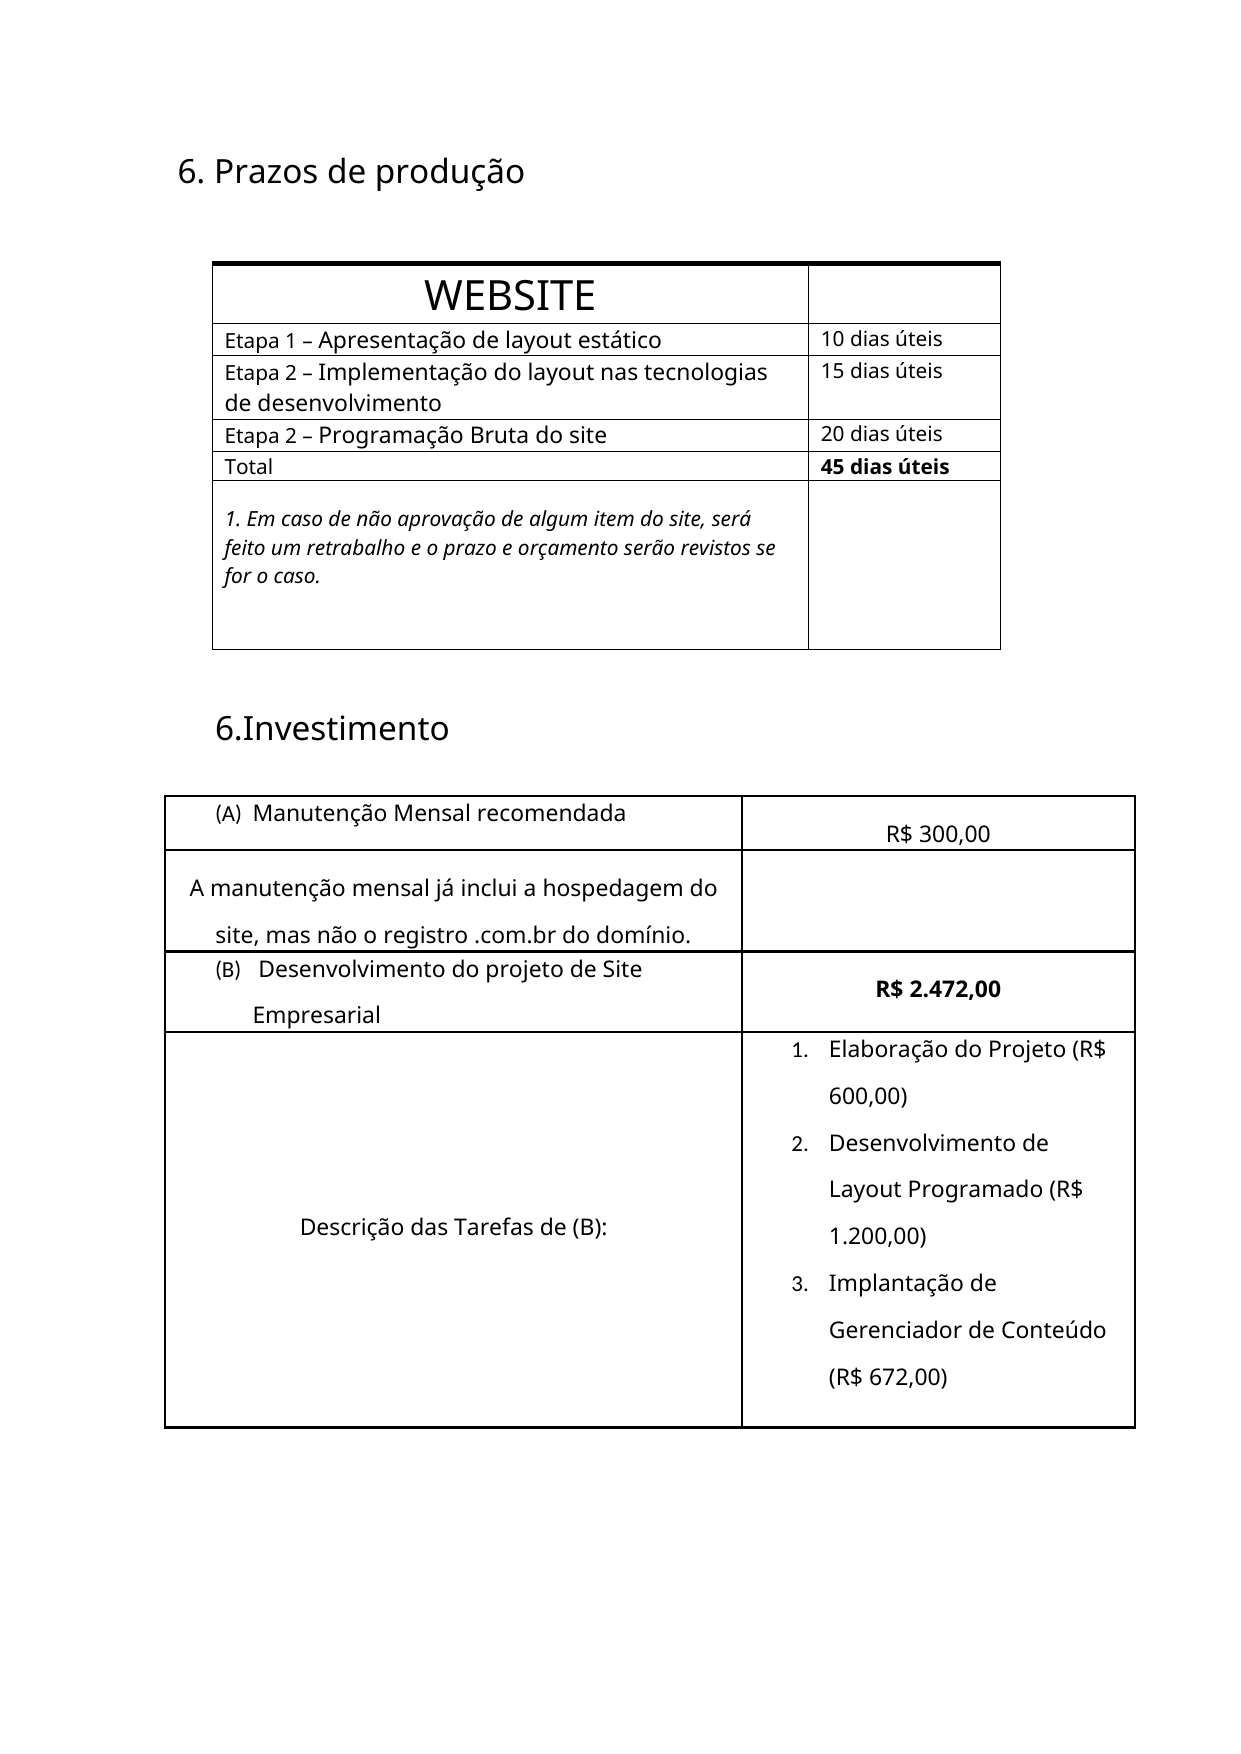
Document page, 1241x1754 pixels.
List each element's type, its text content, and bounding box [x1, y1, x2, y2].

table_cell 20 dias úteis [809, 420, 1000, 451]
table_cell [809, 481, 1000, 649]
table_cell 1. Em caso de não aprovação de algum item do site, será feito um retrabalho e o prazo e orçamento serão revistos se for o caso. [213, 481, 808, 649]
table_cell Elaboração do Projeto (R$ 600,00) Desenvolvimento de Layout Programado (R$ 1.200,00) Implantação de Gerenciador de Conteúdo (R$ 672,00) [743, 1033, 1134, 1426]
table_cell Etapa 2 – Programação Bruta do site [213, 420, 808, 451]
table_cell Etapa 2 – Implementação do layout nas tecnologias de desenvolvimento [213, 356, 808, 418]
table_cell A manutenção mensal já inclui a hospedagem do site, mas não o registro .com.br do domínio. [166, 851, 741, 950]
list Investimento [177, 704, 1063, 750]
table_cell Desenvolvimento do projeto de Site Empresarial [166, 953, 741, 1031]
table_cell 15 dias úteis [809, 356, 1000, 418]
table_cell 10 dias úteis [809, 324, 1000, 355]
table_cell [743, 851, 1134, 950]
table_header Manutenção Mensal recomendada [166, 797, 741, 849]
table_cell Total [213, 452, 808, 480]
table_cell Descrição das Tarefas de (B): [166, 1033, 741, 1426]
table_cell Etapa 1 – Apresentação de layout estático [213, 324, 808, 355]
table_header [809, 266, 1000, 323]
table_cell R$ 2.472,00 [743, 953, 1134, 1031]
table_header R$ 300,00 [743, 797, 1134, 849]
text 6. Prazos de produção [177, 148, 1063, 193]
table_header WEBSITE [213, 266, 808, 323]
table_cell 45 dias úteis [809, 452, 1000, 480]
